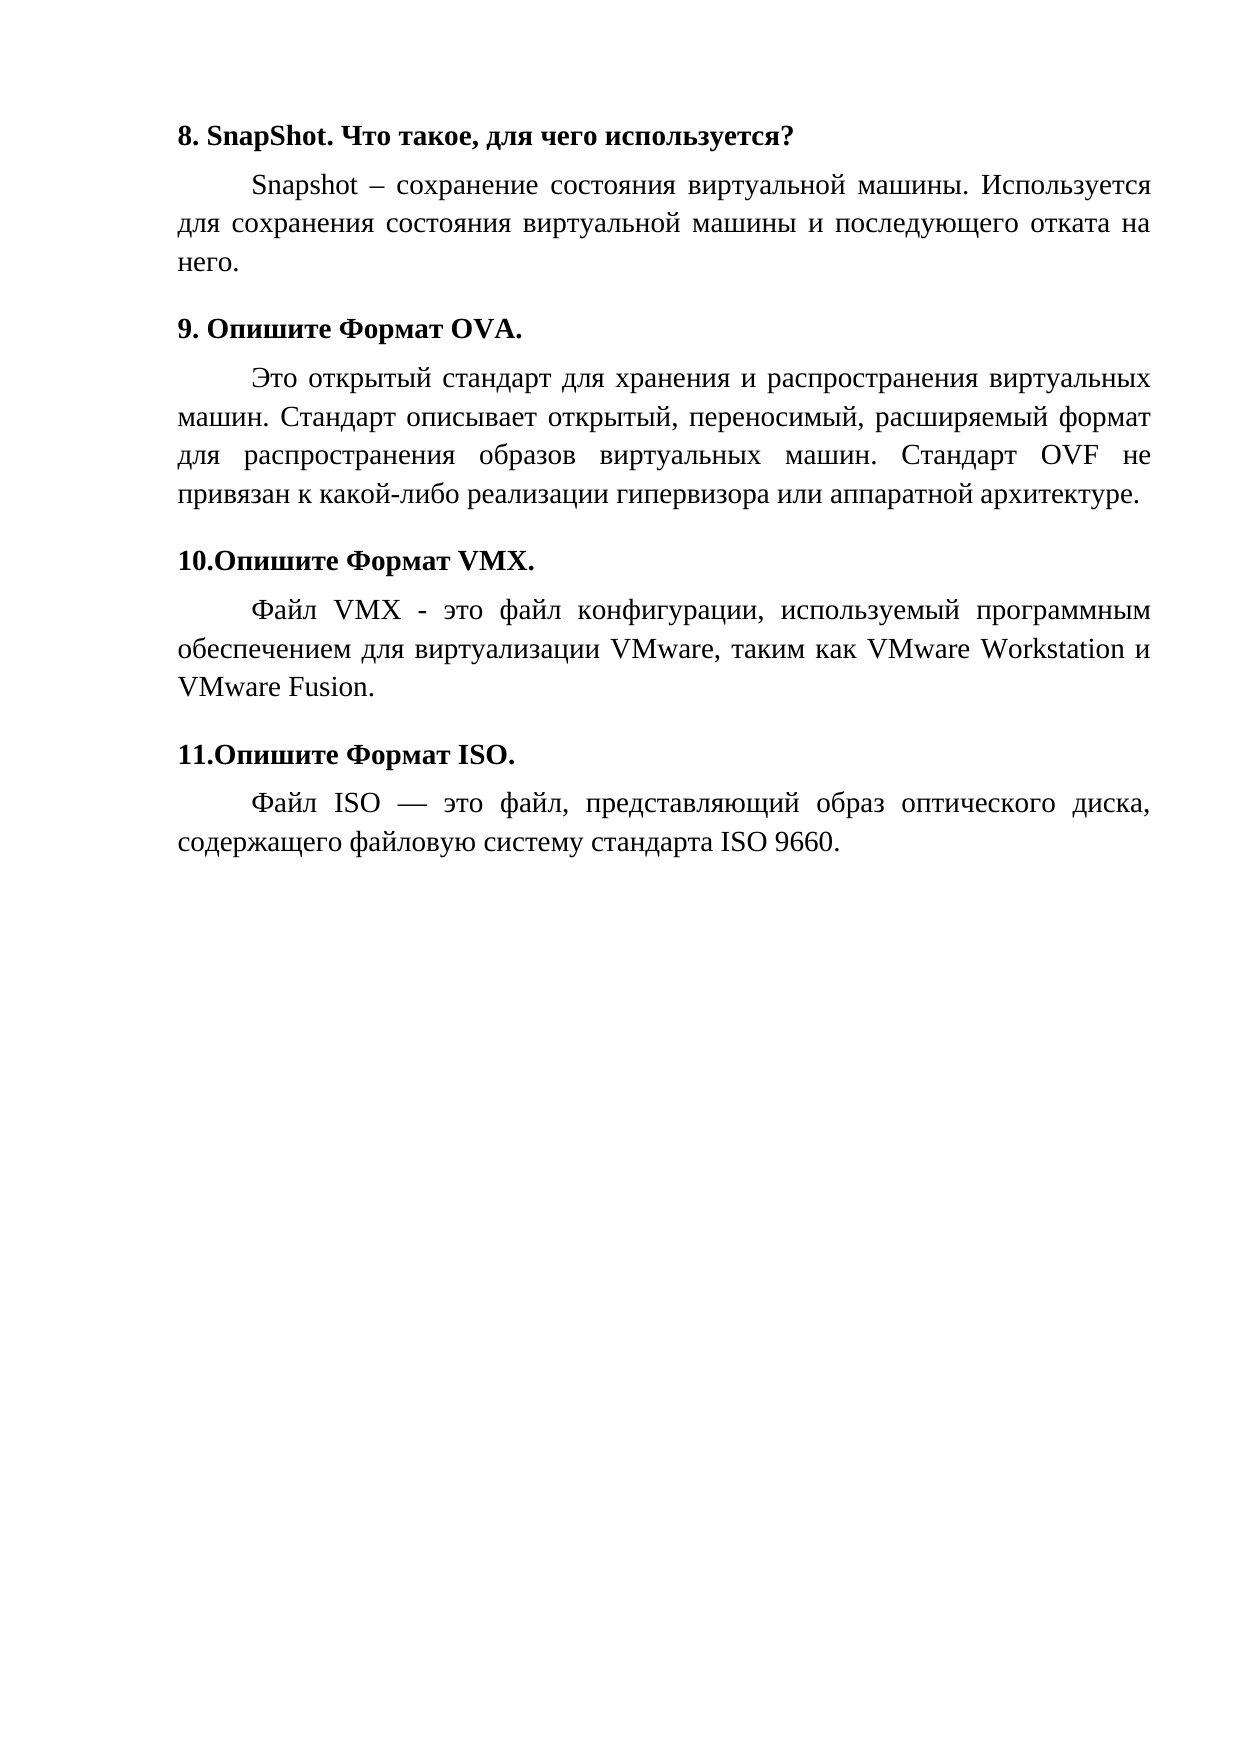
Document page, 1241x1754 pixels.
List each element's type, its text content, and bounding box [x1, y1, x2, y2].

text Файл ISO — это файл, представляющий образ оптического диска, содержащего файловую систему стандарта ISO 9660. [177, 786, 1152, 858]
subtitle 8. SnapShot. Что такое, для чего используется? [177, 118, 1152, 152]
subtitle 10.Опишите Формат VMX. [177, 543, 1152, 577]
subtitle 11.Опишите Формат ISO. [177, 737, 1152, 771]
subtitle 9. Опишите Формат OVA. [177, 312, 1152, 345]
text Это открытый стандарт для хранения и распространения виртуальных машин. Стандарт описывает открытый, переносимый, расширяемый формат для распространения образов виртуальных машин. Стандарт OVF не привязан к какой-либо реализации гипервизора или аппаратной архитектуре. [177, 360, 1152, 509]
text Snapshot – сохранение состояния виртуальной машины. Используется для сохранения состояния виртуальной машины и последующего отката на него. [177, 167, 1152, 277]
text Файл VMX - это файл конфигурации, используемый программным обеспечением для виртуализации VMware, таким как VMware Workstation и VMware Fusion. [177, 592, 1152, 703]
